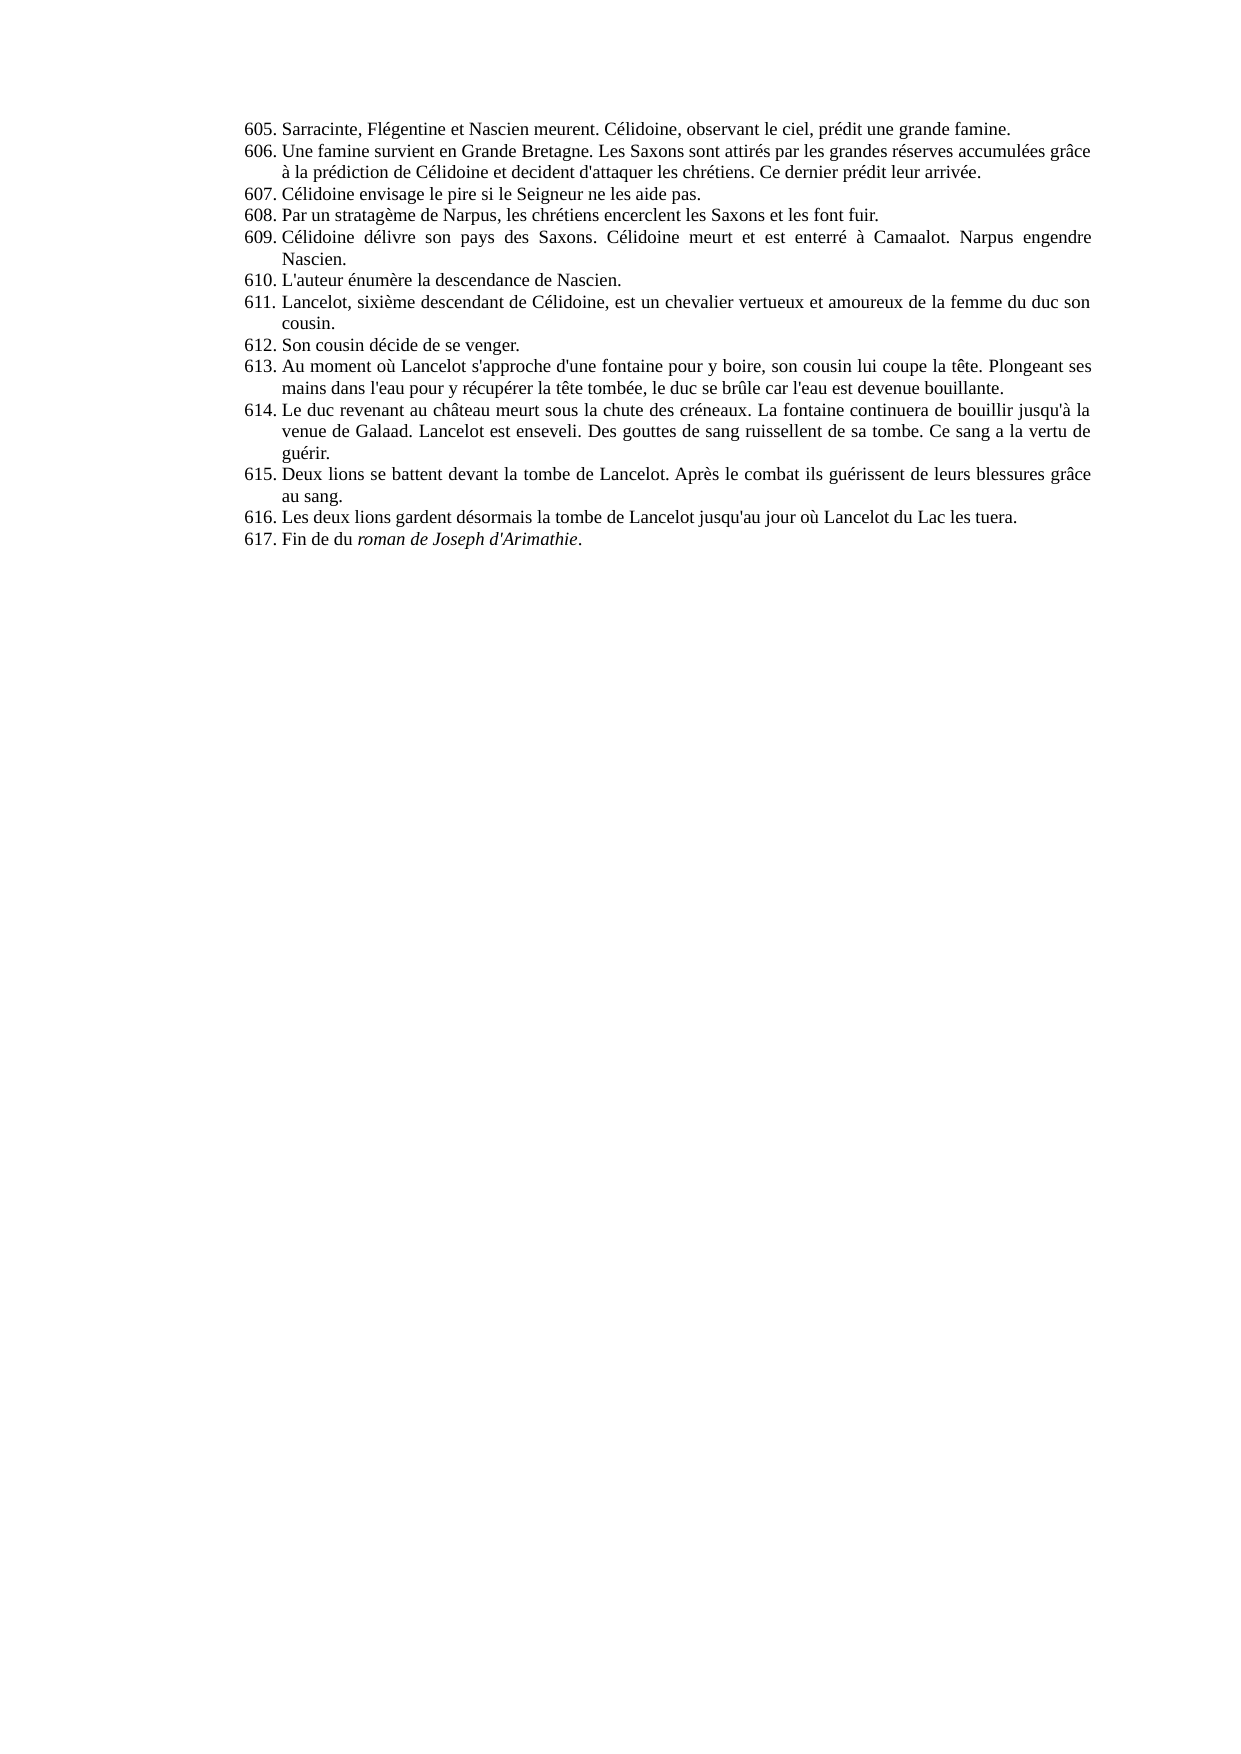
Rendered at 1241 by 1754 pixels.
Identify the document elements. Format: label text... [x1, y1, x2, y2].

list Célidoine délivre son pays des Saxons. Célidoine meurt et est enterré à Camaalot. Narpus engendre Nascien. [244, 226, 1093, 269]
list Deux lions se battent devant la tombe de Lancelot. Après le combat ils guérissent de leurs blessures grâce au sang. [244, 463, 1093, 506]
list L'auteur énumère la descendance de Nascien. [244, 269, 1093, 291]
list Fin de du roman de Joseph d'Arimathie. [244, 528, 1093, 549]
list Lancelot, sixième descendant de Célidoine, est un chevalier vertueux et amoureux de la femme du duc son cousin. [244, 291, 1093, 334]
list Le duc revenant au château meurt sous la chute des créneaux. La fontaine continuera de bouillir jusqu'à la venue de Galaad. Lancelot est enseveli. Des gouttes de sang ruissellent de sa tombe. Ce sang a la vertu de guérir. [244, 398, 1093, 463]
list Célidoine envisage le pire si le Seigneur ne les aide pas. [244, 183, 1093, 204]
list Son cousin décide de se venger. [244, 334, 1093, 355]
list Les deux lions gardent désormais la tombe de Lancelot jusqu'au jour où Lancelot du Lac les tuera. [244, 506, 1093, 528]
list Sarracinte, Flégentine et Nascien meurent. Célidoine, observant le ciel, prédit une grande famine. [244, 118, 1093, 140]
list Au moment où Lancelot s'approche d'une fontaine pour y boire, son cousin lui coupe la tête. Plongeant ses mains dans l'eau pour y récupérer la tête tombée, le duc se brûle car l'eau est devenue bouillante. [244, 355, 1093, 398]
list Par un stratagème de Narpus, les chrétiens encerclent les Saxons et les font fuir. [244, 204, 1093, 226]
list Une famine survient en Grande Bretagne. Les Saxons sont attirés par les grandes réserves accumulées grâce à la prédiction de Célidoine et decident d'attaquer les chrétiens. Ce dernier prédit leur arrivée. [244, 140, 1093, 183]
